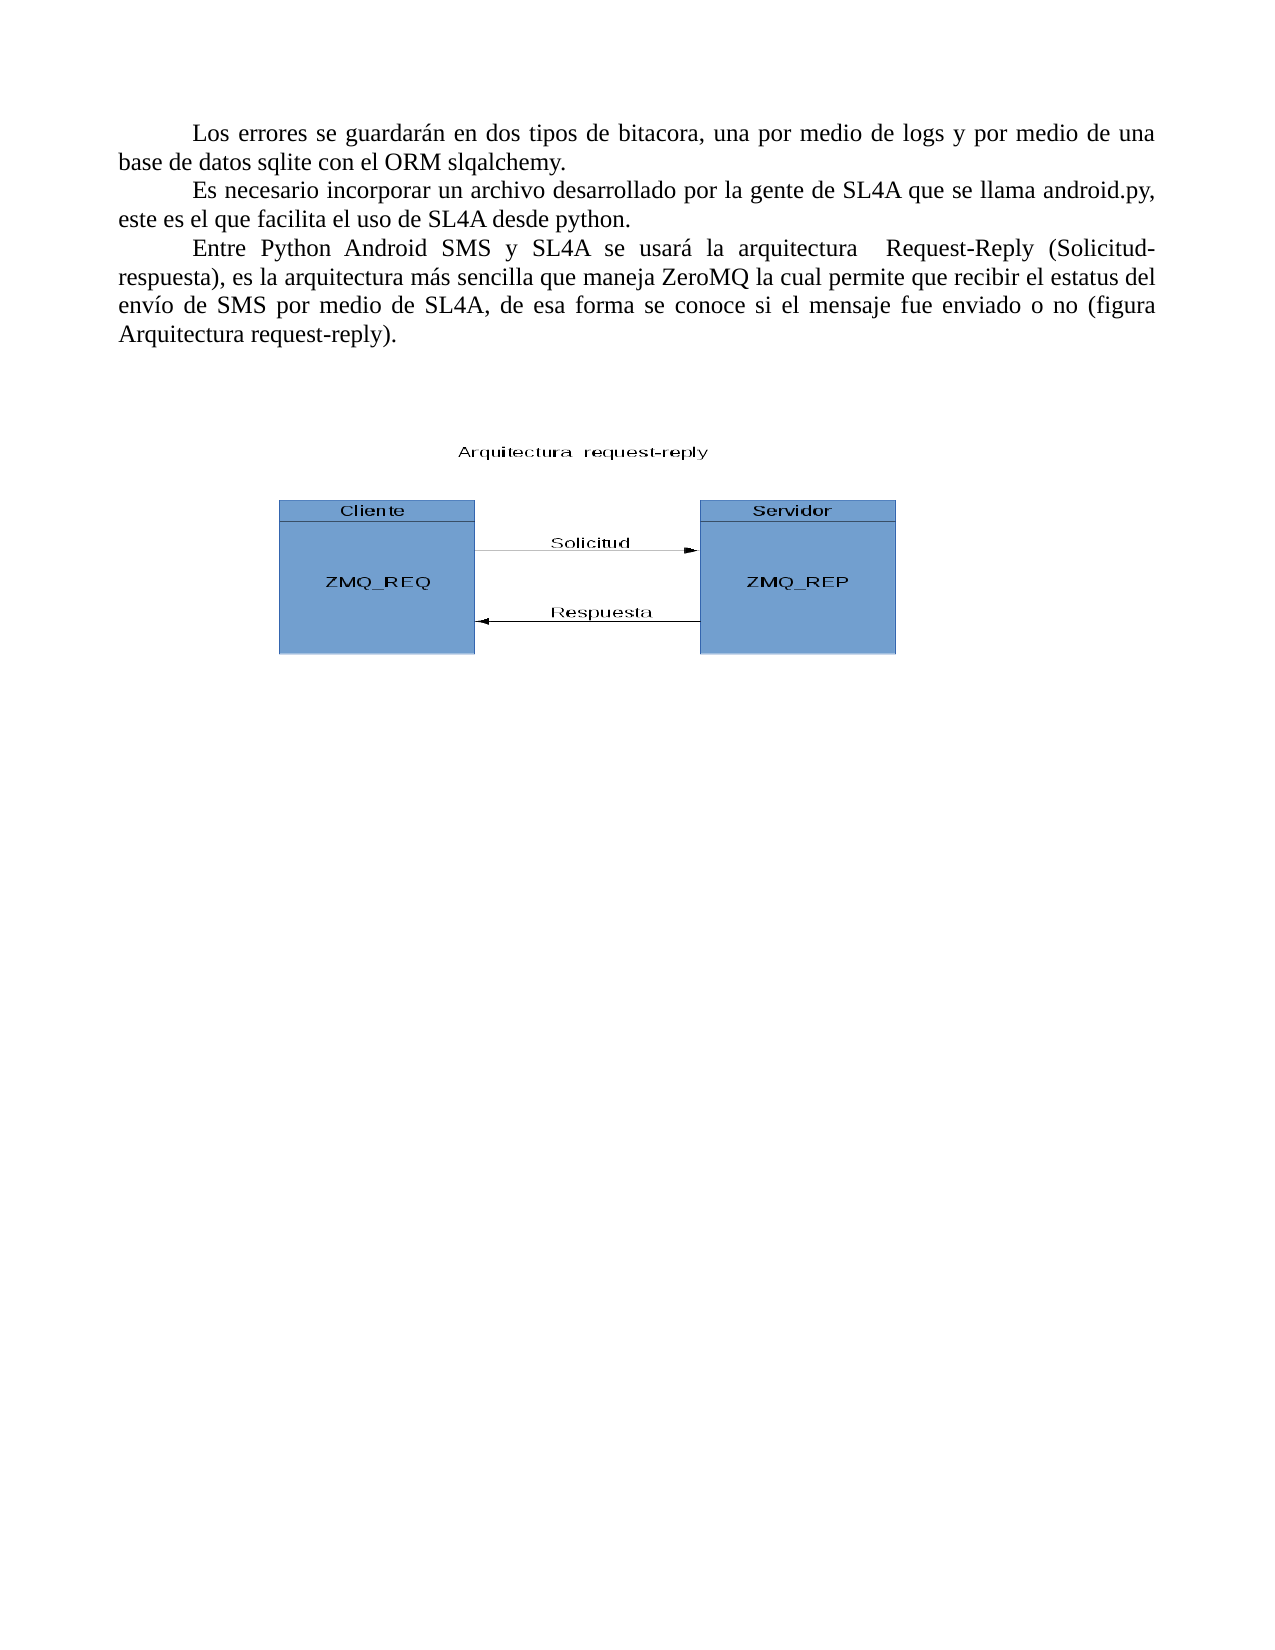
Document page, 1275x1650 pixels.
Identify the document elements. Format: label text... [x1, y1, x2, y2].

picture [166, 353, 1037, 802]
text Es necesario incorporar un archivo desarrollado por la gente de SL4A que se llama android.py, este es el que facilita el uso de SL4A desde python. [118, 176, 1157, 233]
text Los errores se guardarán en dos tipos de bitacora, una por medio de logs y por medio de una base de datos sqlite con el ORM slqalchemy. [118, 118, 1157, 176]
text Entre Python Android SMS y SL4A se usará la arquitectura Request-Reply (Solicitud-respuesta), es la arquitectura más sencilla que maneja ZeroMQ la cual permite que recibir el estatus del envío de SMS por medio de SL4A, de esa forma se conoce si el mensaje fue enviado o no (figura Arquitectura request-reply). [118, 233, 1157, 348]
